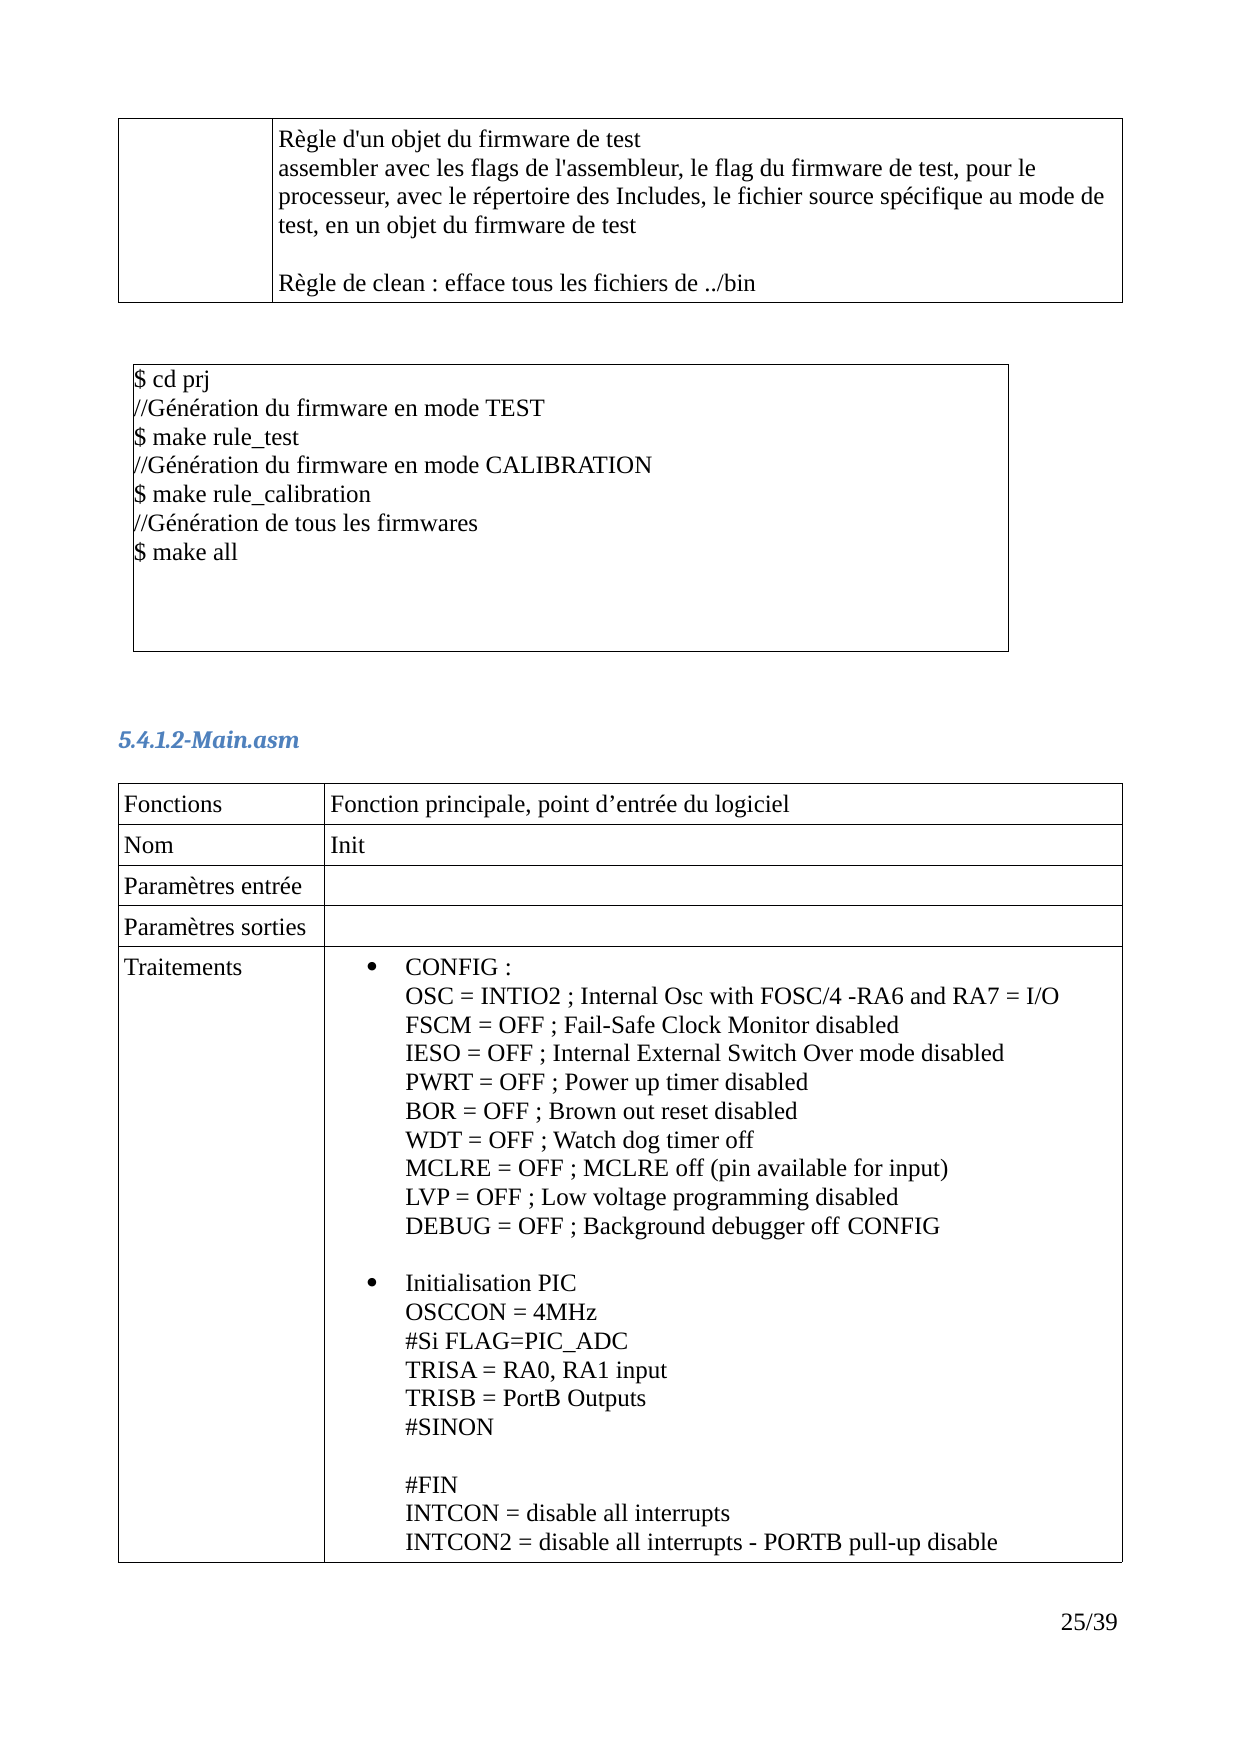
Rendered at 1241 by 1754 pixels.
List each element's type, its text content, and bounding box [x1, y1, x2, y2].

table_cell Traitements [119, 947, 324, 1562]
table_cell [119, 119, 272, 302]
table_header Fonctions [119, 784, 324, 824]
table_cell Paramètres sorties [119, 906, 324, 946]
table_cell [325, 906, 1122, 946]
table_cell [325, 866, 1122, 905]
table_cell Init [325, 825, 1122, 864]
table_cell Règle d'un objet du firmware de test assembler avec les flags de l'assembleur, le flag du firmware de test, pour le processeur, avec le répertoire des Includes, le fichier source spécifique au mode de test, en un objet du firmware de test Règle de clean : efface tous les fichiers de ../bin [273, 119, 1122, 302]
table_header Fonction principale, point d’entrée du logiciel [325, 784, 1122, 824]
table_cell Paramètres entrée [119, 866, 324, 905]
subtitle 5.4.1.2-Main.asm [118, 726, 1122, 754]
table_cell Nom [119, 825, 324, 864]
table_cell CONFIG : OSC = INTIO2 ; Internal Osc with FOSC/4 -RA6 and RA7 = I/O FSCM = OFF ; Fail-Safe Clock Monitor disabled IESO = OFF ; Internal External Switch Over mode disabled PWRT = OFF ; Power up timer disabled BOR = OFF ; Brown out reset disabled WDT = OFF ; Watch dog timer off MCLRE = OFF ; MCLRE off (pin available for input) LVP = OFF ; Low voltage programming disabled DEBUG = OFF ; Background debugger off CONFIG Initialisation PIC OSCCON = 4MHz #Si FLAG=PIC_ADC TRISA = RA0, RA1 input TRISB = PortB Outputs #SINON #FIN INTCON = disable all interrupts INTCON2 = disable all interrupts - PORTB pull-up disable [325, 947, 1122, 1562]
